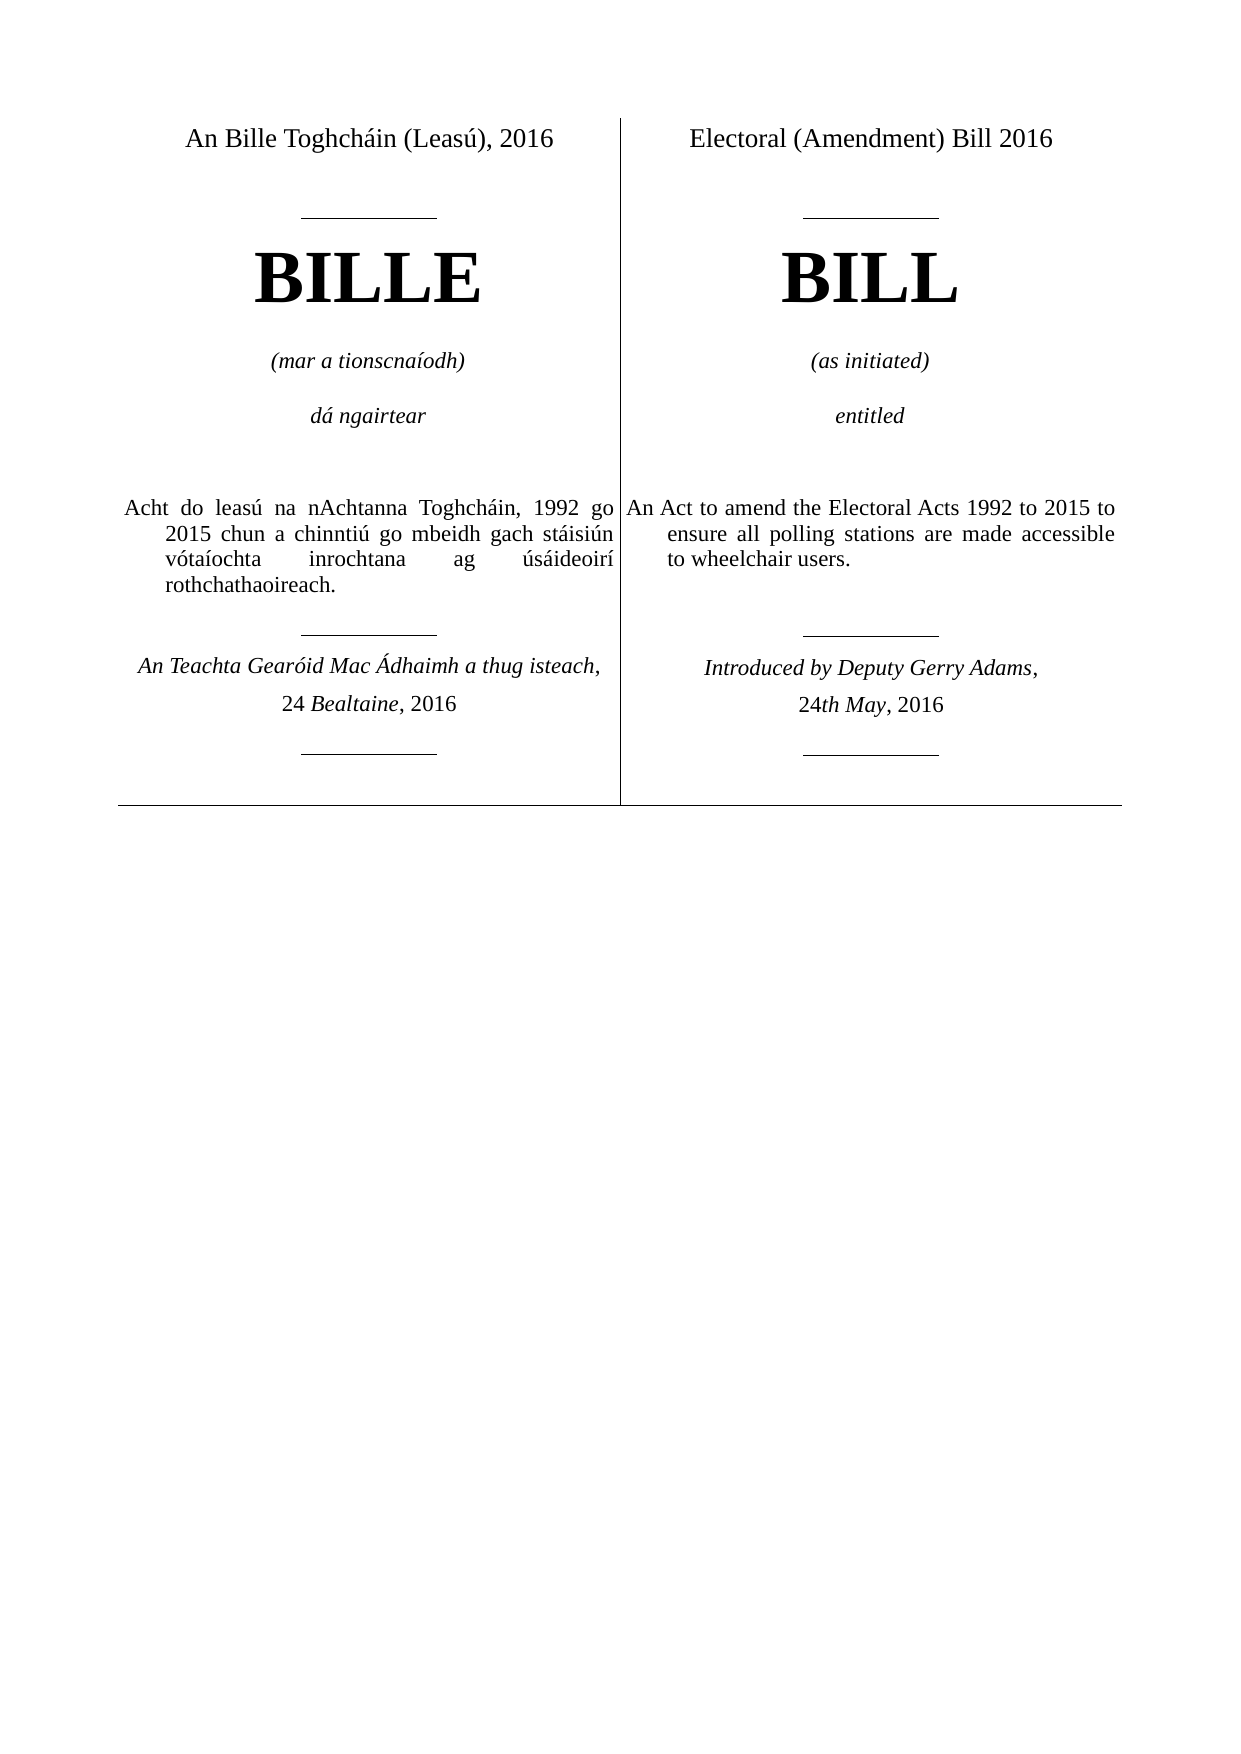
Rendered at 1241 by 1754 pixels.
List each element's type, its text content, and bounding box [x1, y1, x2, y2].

table_header An Bille Toghcháin (Leasú), 2016 BILLE (mar a tionscnaíodh) dá ngairtear Acht do leasú na nAchtanna Toghcháin, 1992 go 2015 chun a chinntiú go mbeidh gach stáisiún vótaíochta inrochtana ag úsáideoirí rothchathaoireach. An Teachta Gearóid Mac Ádhaimh a thug isteach, 24 Bealtaine, 2016 [118, 118, 620, 804]
table_header Electoral (Amendment) Bill 2016 BILL (as initiated) entitled An Act to amend the Electoral Acts 1992 to 2015 to ensure all polling stations are made accessible to wheelchair users. Introduced by Deputy Gerry Adams, 24th May, 2016 [621, 118, 1122, 804]
